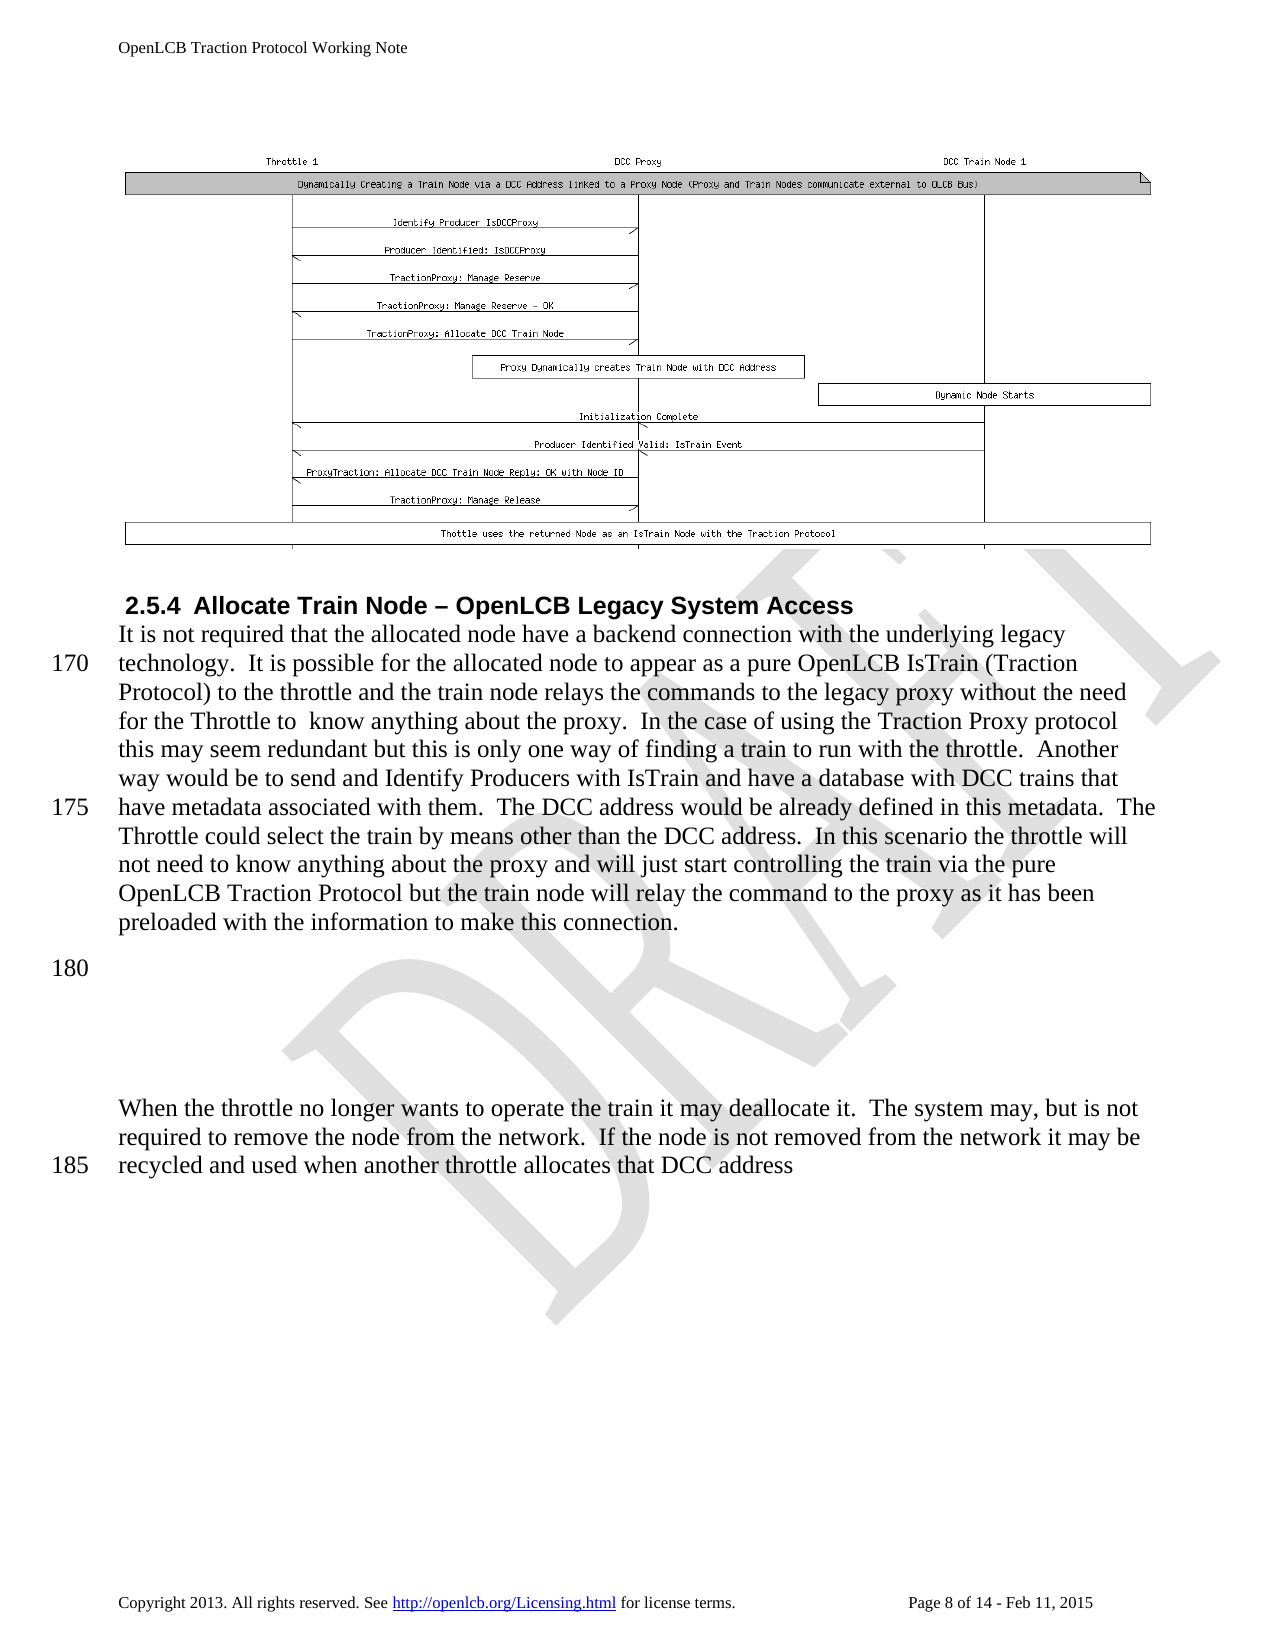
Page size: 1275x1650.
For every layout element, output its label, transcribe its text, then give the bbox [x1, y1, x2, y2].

text When the throttle no longer wants to operate the train it may deallocate it. The system may, but is not required to remove the node from the network. If the node is not removed from the network it may be recycled and used when another throttle allocates that DCC address [601, 1093, 1157, 1179]
subtitle Allocate Train Node – OpenLCB Legacy System Access [118, 591, 791, 619]
subtitle Allocate Train Node – OpenLCB Legacy System Access [1108, 591, 1157, 619]
text When the throttle no longer wants to operate the train it may deallocate it. The system may, but is not required to remove the node from the network. If the node is not removed from the network it may be recycled and used when another throttle allocates that DCC address [118, 1093, 444, 1179]
subtitle Allocate Train Node – OpenLCB Legacy System Access [807, 591, 1092, 619]
text It is not required that the allocated node have a backend connection with the underlying legacy technology. It is possible for the allocated node to appear as a pure OpenLCB IsTrain (Traction Protocol) to the throttle and the train node relays the commands to the legacy proxy without the need for the Throttle to know anything about the proxy. In the case of using the Traction Proxy protocol this may seem redundant but this is only one way of finding a train to run with the throttle. Another way would be to send and Identify Producers with IsTrain and have a database with DCC trains that have metadata associated with them. The DCC address would be already defined in this metadata. The Throttle could select the train by means other than the DCC address. In this scenario the throttle will not need to know anything about the proxy and will just start controlling the train via the pure OpenLCB Traction Protocol but the train node will relay the command to the proxy as it has been preloaded with the information to make this connection. [118, 619, 1157, 936]
picture [118, 150, 1157, 549]
text When the throttle no longer wants to operate the train it may deallocate it. The system may, but is not required to remove the node from the network. If the node is not removed from the network it may be recycled and used when another throttle allocates that DCC address [402, 1093, 617, 1179]
